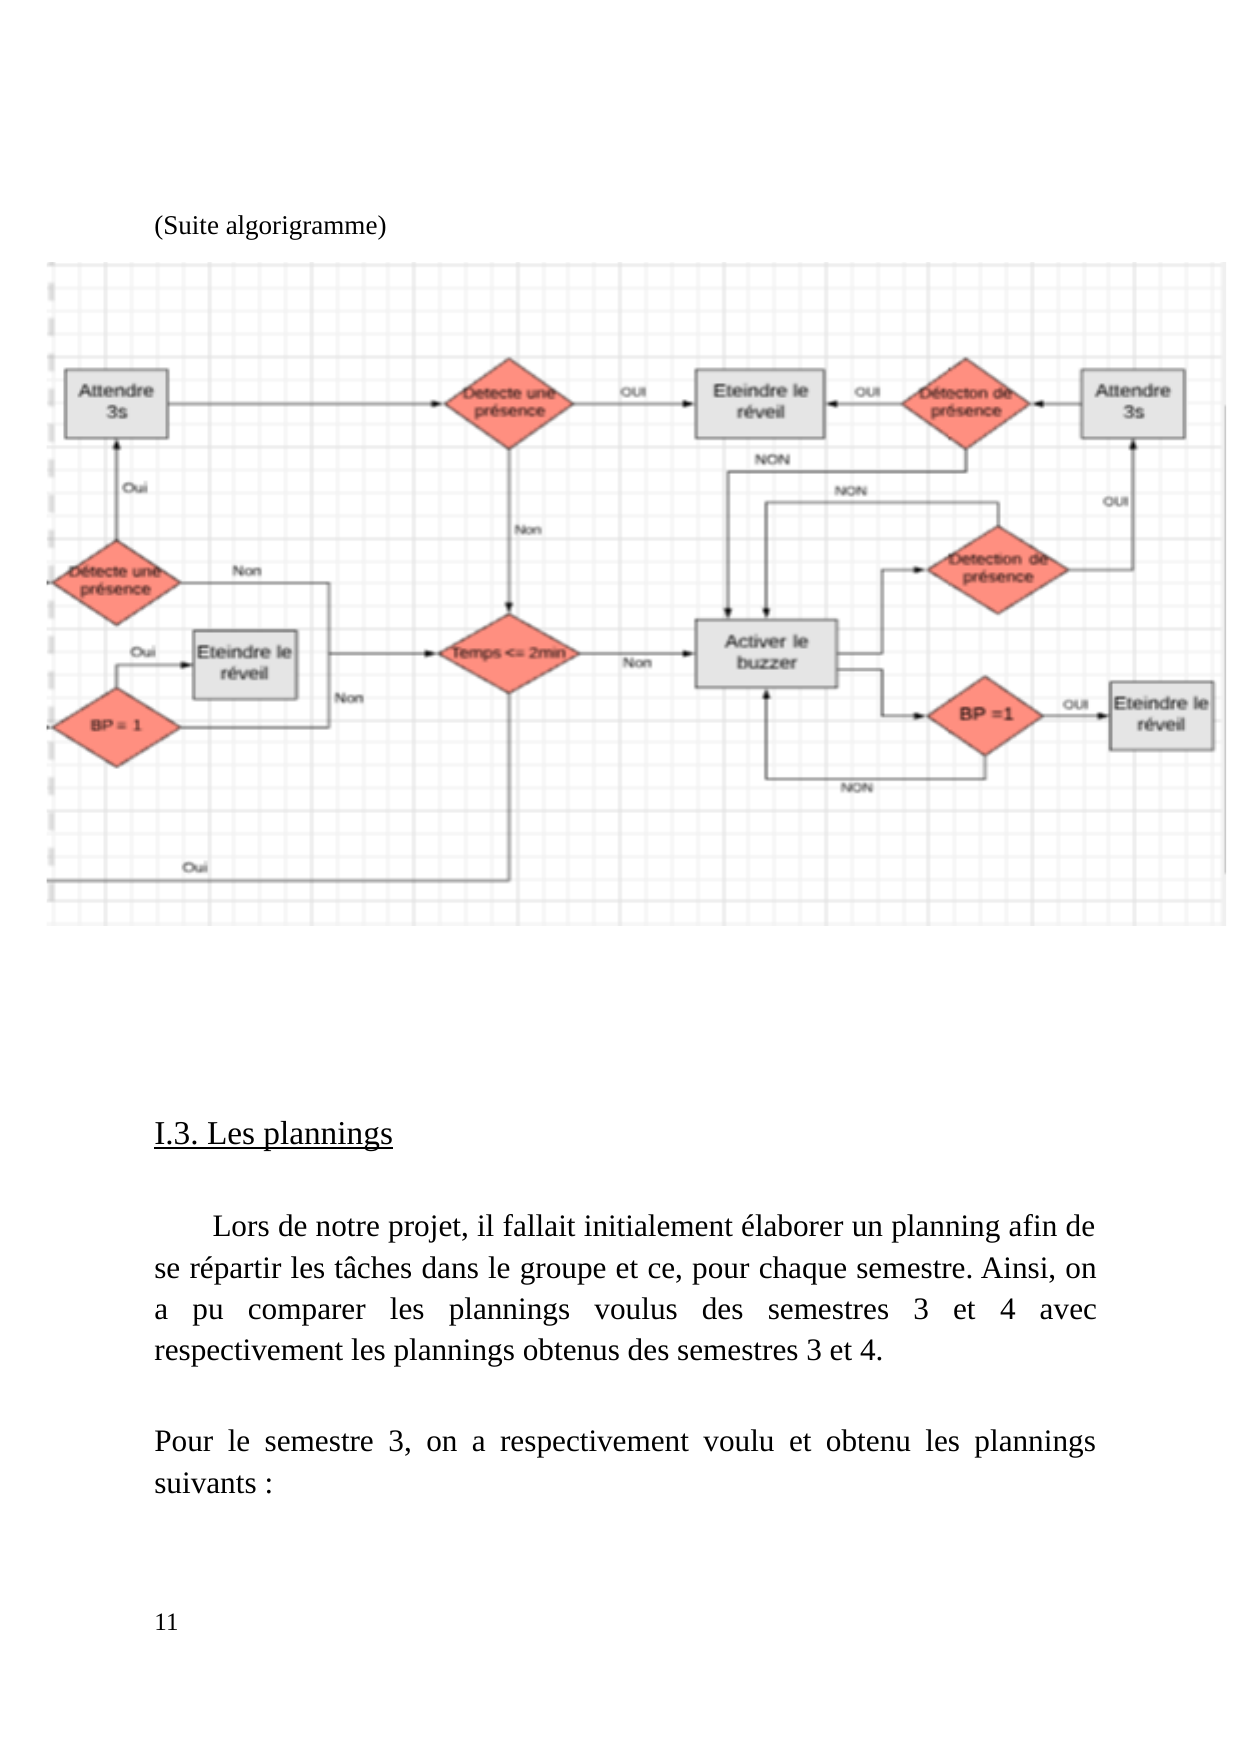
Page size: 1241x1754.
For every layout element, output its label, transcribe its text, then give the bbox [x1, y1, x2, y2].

text (Suite algorigramme) [154, 209, 1098, 241]
text Pour le semestre 3, on a respectivement voulu et obtenu les plannings suivants : [154, 1423, 1098, 1500]
text I.3. Les plannings [154, 1113, 1098, 1152]
text Lors de notre projet, il fallait initialement élaborer un planning afin de se répartir les tâches dans le groupe et ce, pour chaque semestre. Ainsi, on a pu comparer les plannings voulus des semestres 3 et 4 avec respectivement les plannings obtenus des semestres 3 et 4. [154, 1208, 1098, 1367]
picture [46, 262, 1227, 926]
